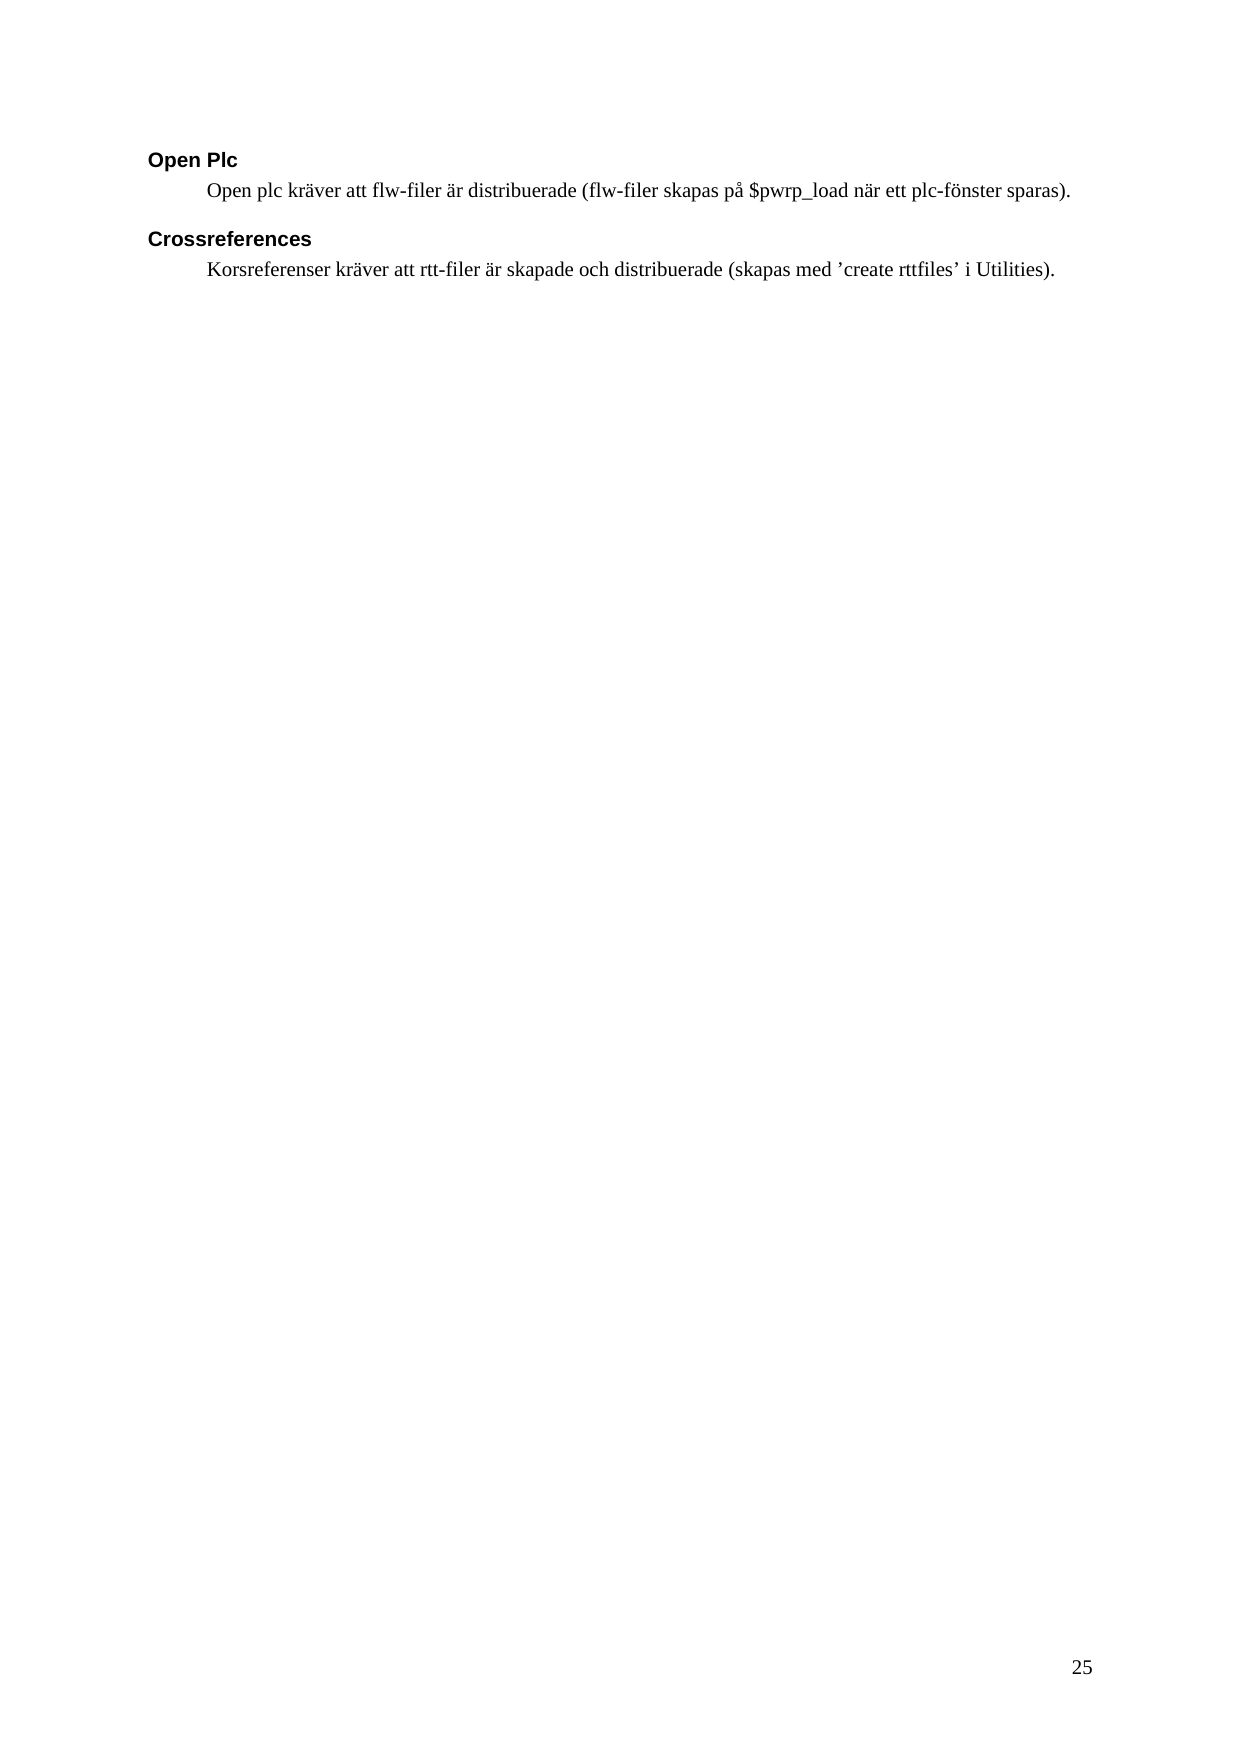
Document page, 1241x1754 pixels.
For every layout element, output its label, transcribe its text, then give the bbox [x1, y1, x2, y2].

text Open plc kräver att flw-filer är distribuerade (flw-filer skapas på $pwrp_load när ett plc-fönster sparas). [207, 178, 1093, 202]
subtitle Crossreferences [148, 227, 1093, 251]
text Korsreferenser kräver att rtt-filer är skapade och distribuerade (skapas med ’create rttfiles’ i Utilities). [207, 257, 1093, 281]
subtitle Open Plc [148, 148, 1093, 172]
